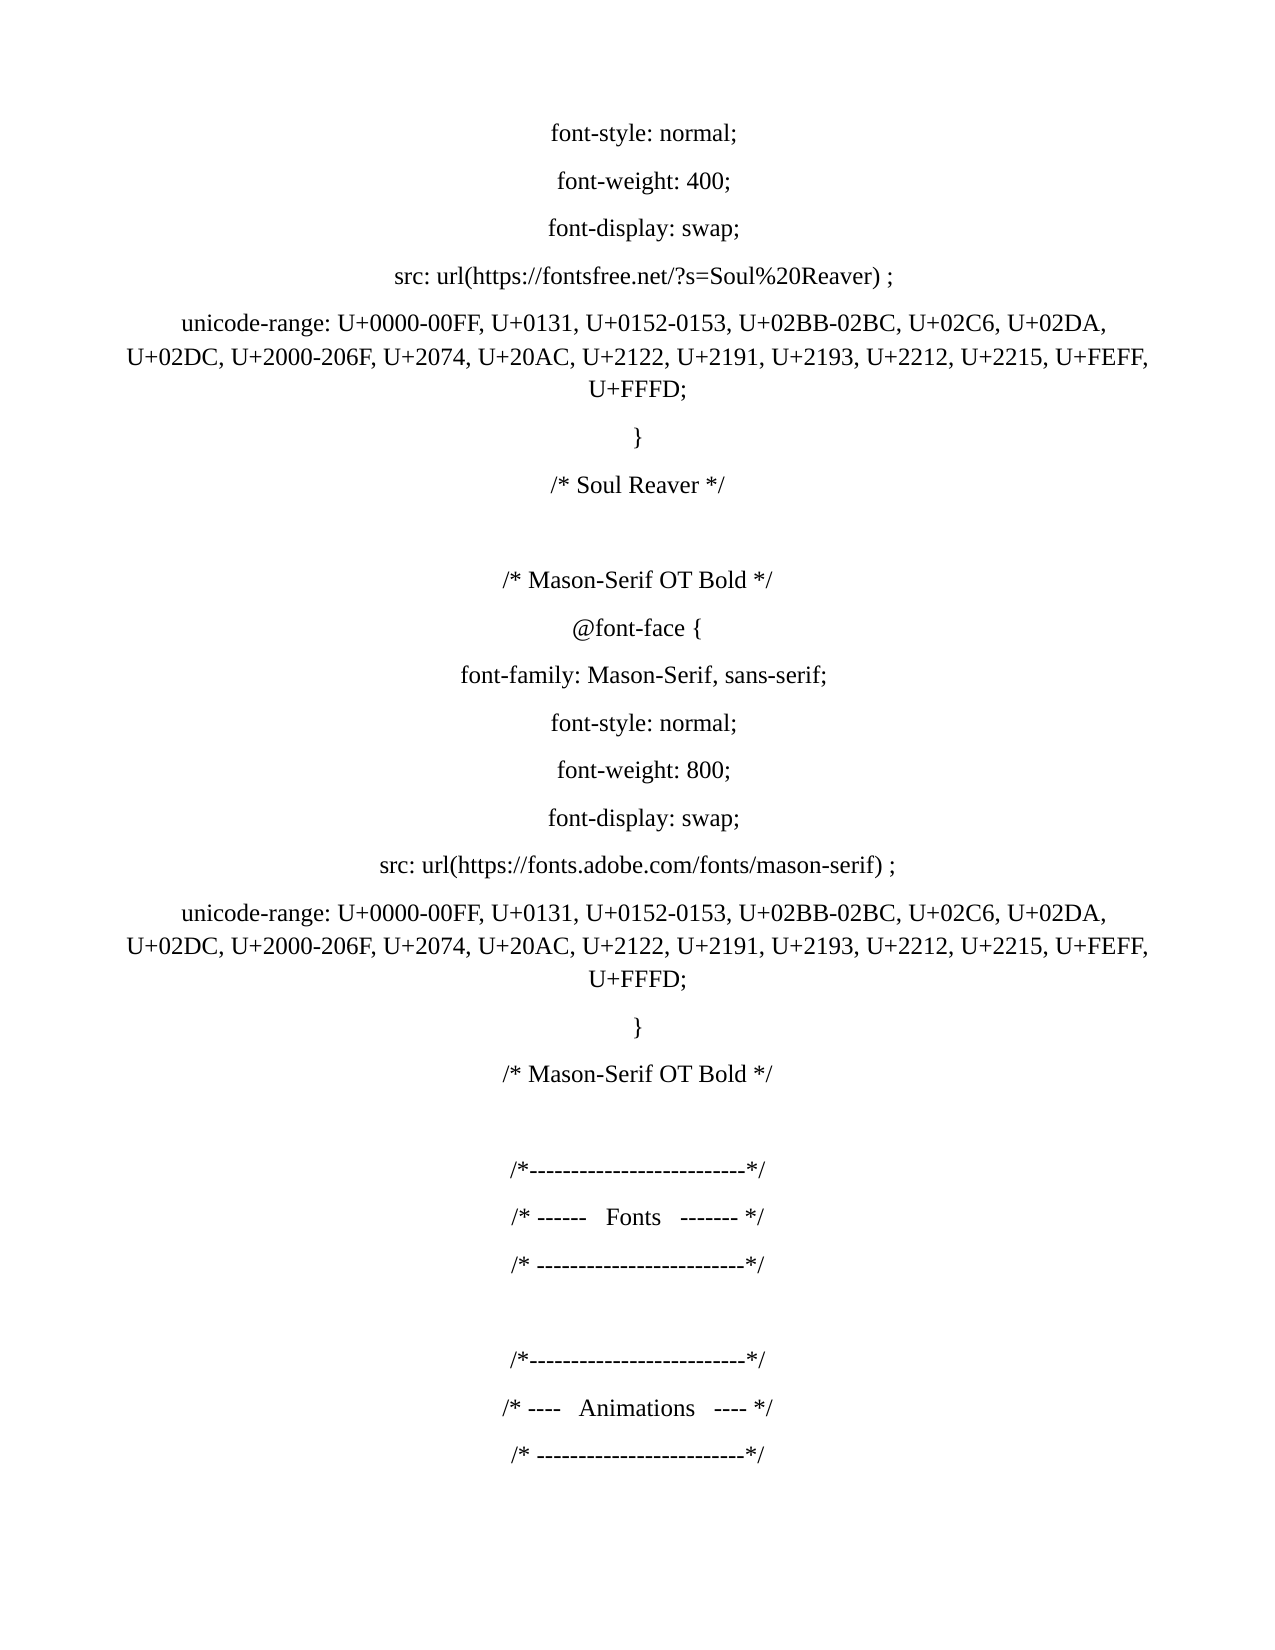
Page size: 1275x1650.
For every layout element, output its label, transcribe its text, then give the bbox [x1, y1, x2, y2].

text /* -------------------------*/ [118, 1250, 1157, 1279]
text font-style: normal; [118, 118, 1157, 147]
text font-family: Mason-Serif, sans-serif; [118, 660, 1157, 689]
text /*--------------------------*/ [118, 1155, 1157, 1183]
text @font-face { [118, 613, 1157, 641]
text /* Soul Reaver */ [118, 470, 1157, 498]
text font-display: swap; [118, 213, 1157, 242]
text /* Mason-Serif OT Bold */ [118, 565, 1157, 594]
text /*--------------------------*/ [118, 1345, 1157, 1374]
text font-style: normal; [118, 708, 1157, 737]
text unicode-range: U+0000-00FF, U+0131, U+0152-0153, U+02BB-02BC, U+02C6, U+02DA, U+02DC, U+2000-206F, U+2074, U+20AC, U+2122, U+2191, U+2193, U+2212, U+2215, U+FEFF, U+FFFD; [118, 308, 1157, 403]
text font-weight: 800; [118, 755, 1157, 784]
text font-display: swap; [118, 803, 1157, 832]
text } [118, 1012, 1157, 1041]
text /* -------------------------*/ [118, 1440, 1157, 1469]
text src: url(https://fontsfree.net/?s=Soul%20Reaver) ; [118, 261, 1157, 290]
text /* ------ Fonts ------- */ [118, 1202, 1157, 1231]
text font-weight: 400; [118, 166, 1157, 194]
text src: url(https://fonts.adobe.com/fonts/mason-serif) ; [118, 851, 1157, 879]
text } [118, 422, 1157, 451]
text /* Mason-Serif OT Bold */ [118, 1059, 1157, 1088]
text unicode-range: U+0000-00FF, U+0131, U+0152-0153, U+02BB-02BC, U+02C6, U+02DA, U+02DC, U+2000-206F, U+2074, U+20AC, U+2122, U+2191, U+2193, U+2212, U+2215, U+FEFF, U+FFFD; [118, 898, 1157, 993]
text /* ---- Animations ---- */ [118, 1393, 1157, 1421]
